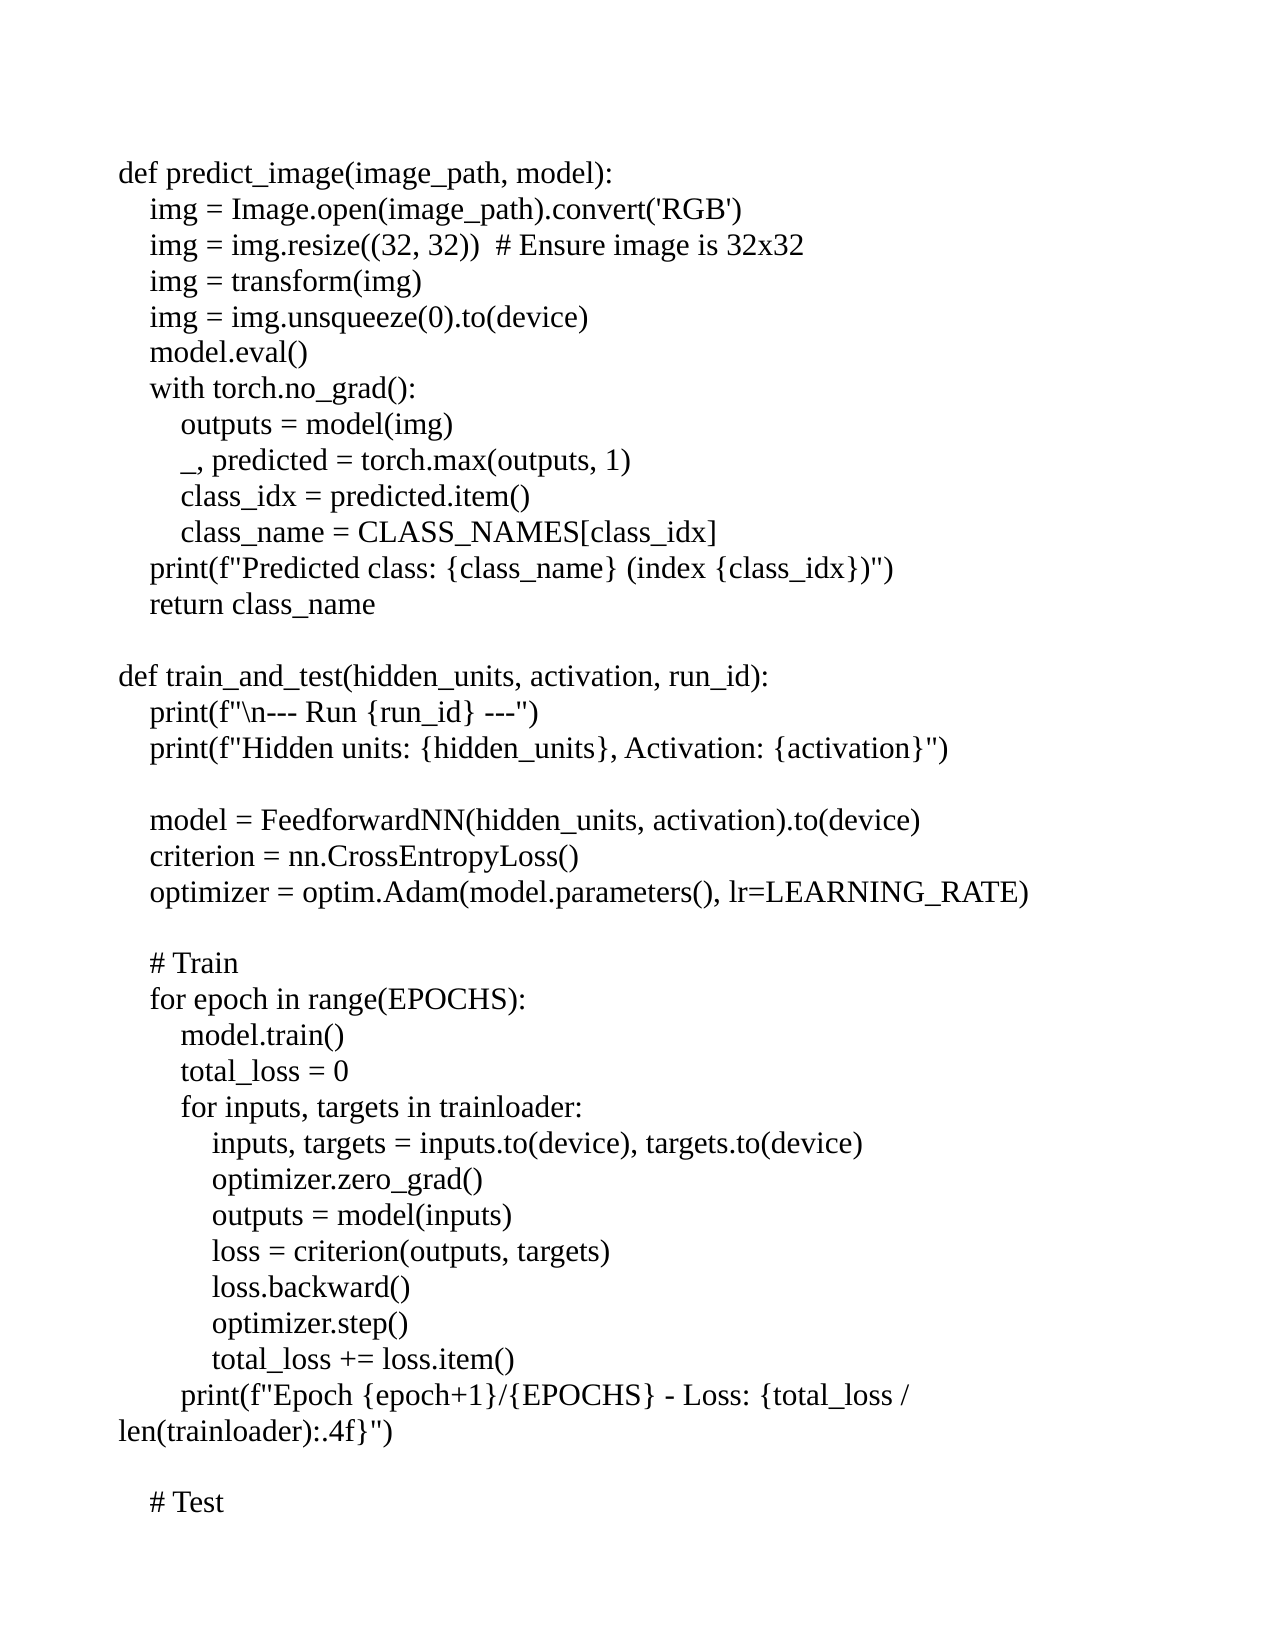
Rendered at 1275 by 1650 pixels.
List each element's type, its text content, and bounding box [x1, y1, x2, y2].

text model.train() [118, 1017, 1157, 1052]
text def train_and_test(hidden_units, activation, run_id): [118, 657, 1157, 693]
text total_loss += loss.item() [118, 1340, 1157, 1376]
text outputs = model(img) [118, 406, 1157, 442]
text with torch.no_grad(): [118, 370, 1157, 406]
text for epoch in range(EPOCHS): [118, 981, 1157, 1017]
text loss = criterion(outputs, targets) [118, 1232, 1157, 1268]
text optimizer.step() [118, 1304, 1157, 1340]
text inputs, targets = inputs.to(device), targets.to(device) [118, 1124, 1157, 1160]
text outputs = model(inputs) [118, 1196, 1157, 1232]
text print(f"\n--- Run {run_id} ---") [118, 693, 1157, 729]
text optimizer.zero_grad() [118, 1160, 1157, 1196]
text img = img.resize((32, 32)) # Ensure image is 32x32 [118, 226, 1157, 262]
text optimizer = optim.Adam(model.parameters(), lr=LEARNING_RATE) [118, 873, 1157, 909]
text print(f"Hidden units: {hidden_units}, Activation: {activation}") [118, 729, 1157, 765]
text class_name = CLASS_NAMES[class_idx] [118, 513, 1157, 549]
text print(f"Predicted class: {class_name} (index {class_idx})") [118, 549, 1157, 585]
text img = transform(img) [118, 262, 1157, 298]
text model = FeedforwardNN(hidden_units, activation).to(device) [118, 801, 1157, 837]
text img = img.unsqueeze(0).to(device) [118, 298, 1157, 334]
text img = Image.open(image_path).convert('RGB') [118, 190, 1157, 226]
text def predict_image(image_path, model): [118, 154, 1157, 190]
text print(f"Epoch {epoch+1}/{EPOCHS} - Loss: {total_loss / len(trainloader):.4f}") [118, 1376, 1157, 1448]
text _, predicted = torch.max(outputs, 1) [118, 442, 1157, 477]
text model.eval() [118, 334, 1157, 370]
text # Train [118, 945, 1157, 981]
text criterion = nn.CrossEntropyLoss() [118, 837, 1157, 873]
text return class_name [118, 585, 1157, 621]
text total_loss = 0 [118, 1052, 1157, 1088]
text # Test [118, 1484, 1157, 1520]
text class_idx = predicted.item() [118, 477, 1157, 513]
text for inputs, targets in trainloader: [118, 1088, 1157, 1124]
text loss.backward() [118, 1268, 1157, 1304]
